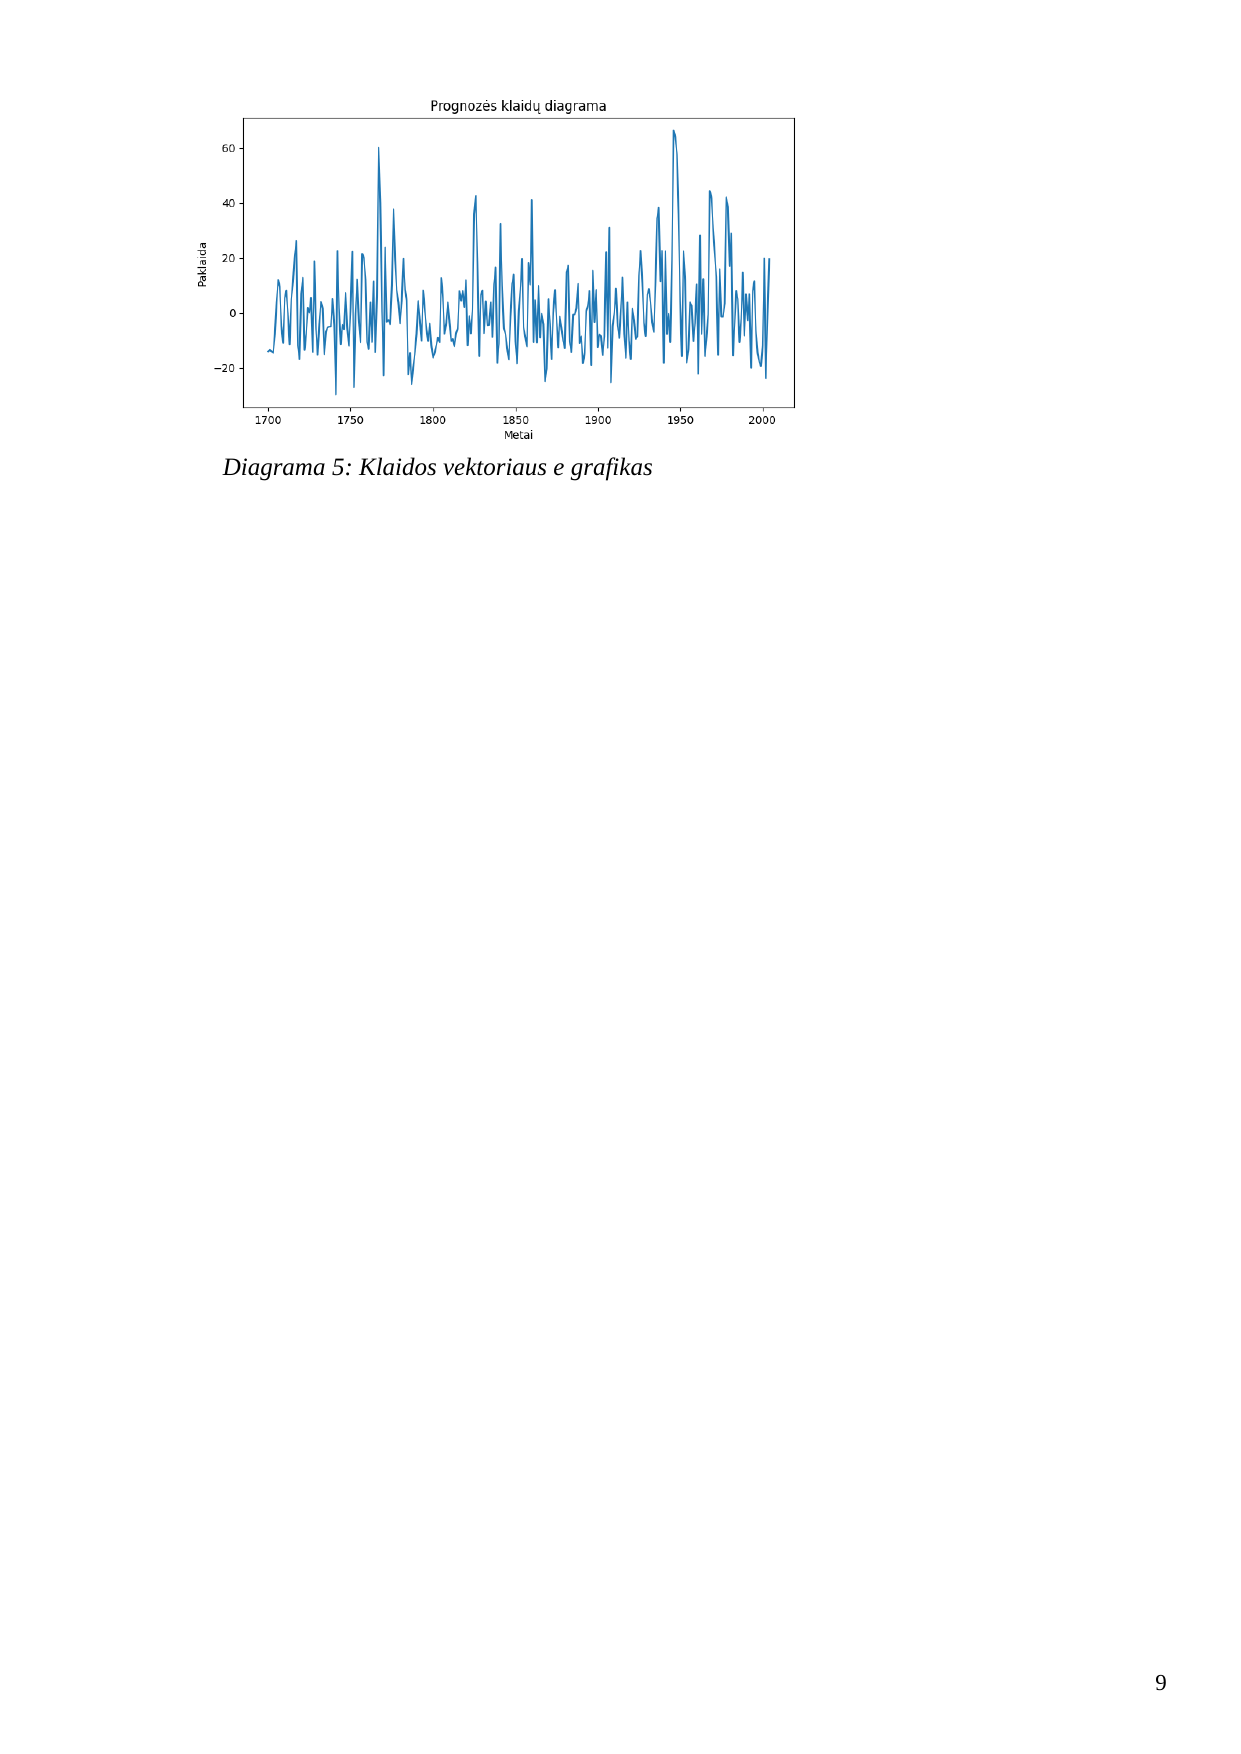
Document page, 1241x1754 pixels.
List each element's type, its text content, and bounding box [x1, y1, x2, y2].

picture [190, 93, 803, 440]
text Diagrama 5: Klaidos vektoriaus e grafikas [148, 106, 845, 480]
